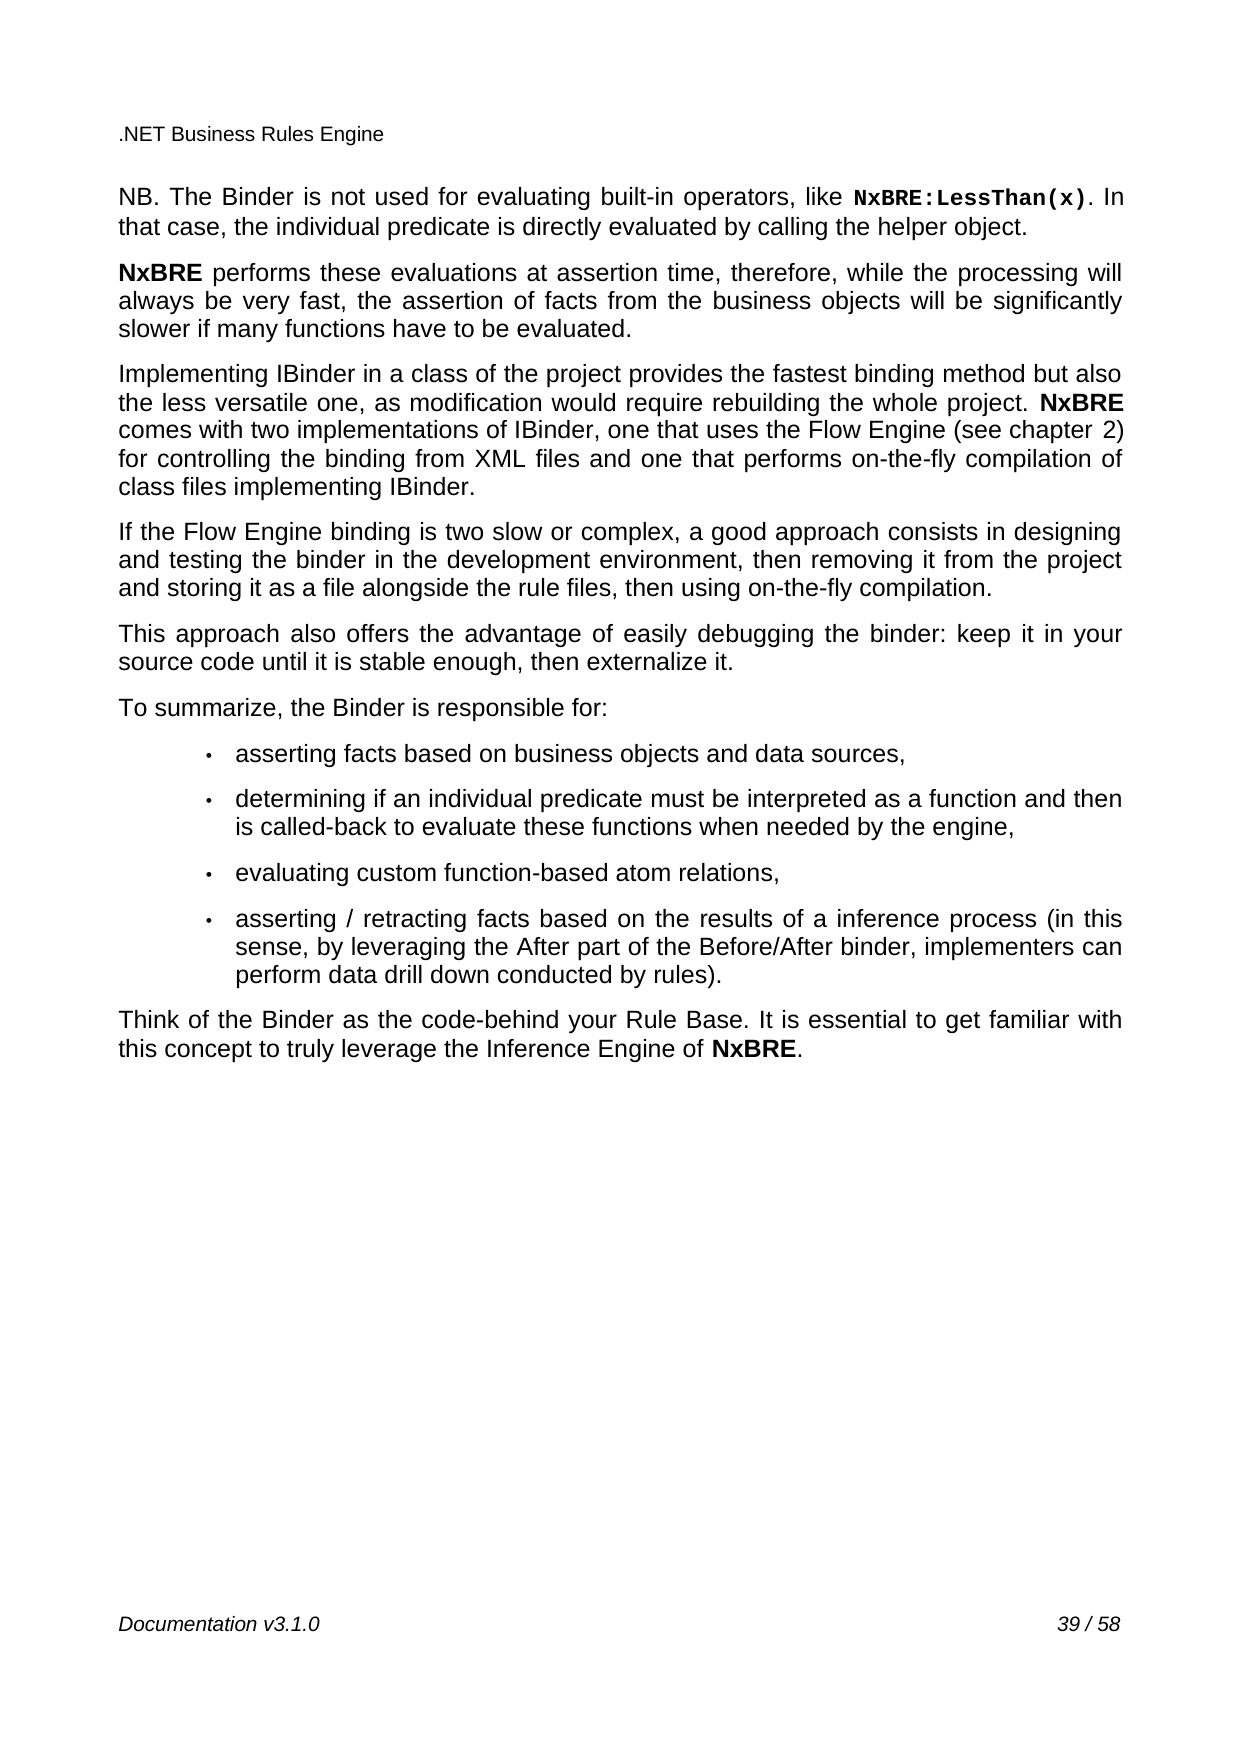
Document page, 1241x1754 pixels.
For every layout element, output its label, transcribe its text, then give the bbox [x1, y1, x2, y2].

text If the Flow Engine binding is two slow or complex, a good approach consists in designing and testing the binder in the development environment, then removing it from the project and storing it as a file alongside the rule files, then using on-the-fly compilation. [118, 518, 1124, 602]
list asserting facts based on business objects and data sources, [206, 739, 1124, 767]
list evaluating custom function-based atom relations, [206, 859, 1124, 887]
text NB. The Binder is not used for evaluating built-in operators, like NxBRE:LessThan(x). In that case, the individual predicate is directly evaluated by calling the helper object. [118, 183, 1124, 241]
text Think of the Binder as the code-behind your Rule Base. It is essential to get familiar with this concept to truly leverage the Inference Engine of NxBRE. [118, 1006, 1124, 1062]
text NxBRE performs these evaluations at assertion time, therefore, while the processing will always be very fast, the assertion of facts from the business objects will be significantly slower if many functions have to be evaluated. [118, 258, 1124, 342]
text This approach also offers the advantage of easily debugging the binder: keep it in your source code until it is stable enough, then externalize it. [118, 620, 1124, 676]
list asserting / retracting facts based on the results of a inference process (in this sense, by leveraging the After part of the Before/After binder, implementers can perform data drill down conducted by rules). [206, 904, 1124, 988]
text Implementing IBinder in a class of the project provides the fastest binding method but also the less versatile one, as modification would require rebuilding the whole project. NxBRE comes with two implementations of IBinder, one that uses the Flow Engine (see chapter 2) for controlling the binding from XML files and one that performs on-the-fly compilation of class files implementing IBinder. [118, 360, 1124, 500]
list determining if an individual predicate must be interpreted as a function and then is called-back to evaluate these functions when needed by the engine, [206, 785, 1124, 841]
text To summarize, the Binder is responsible for: [118, 693, 1124, 722]
